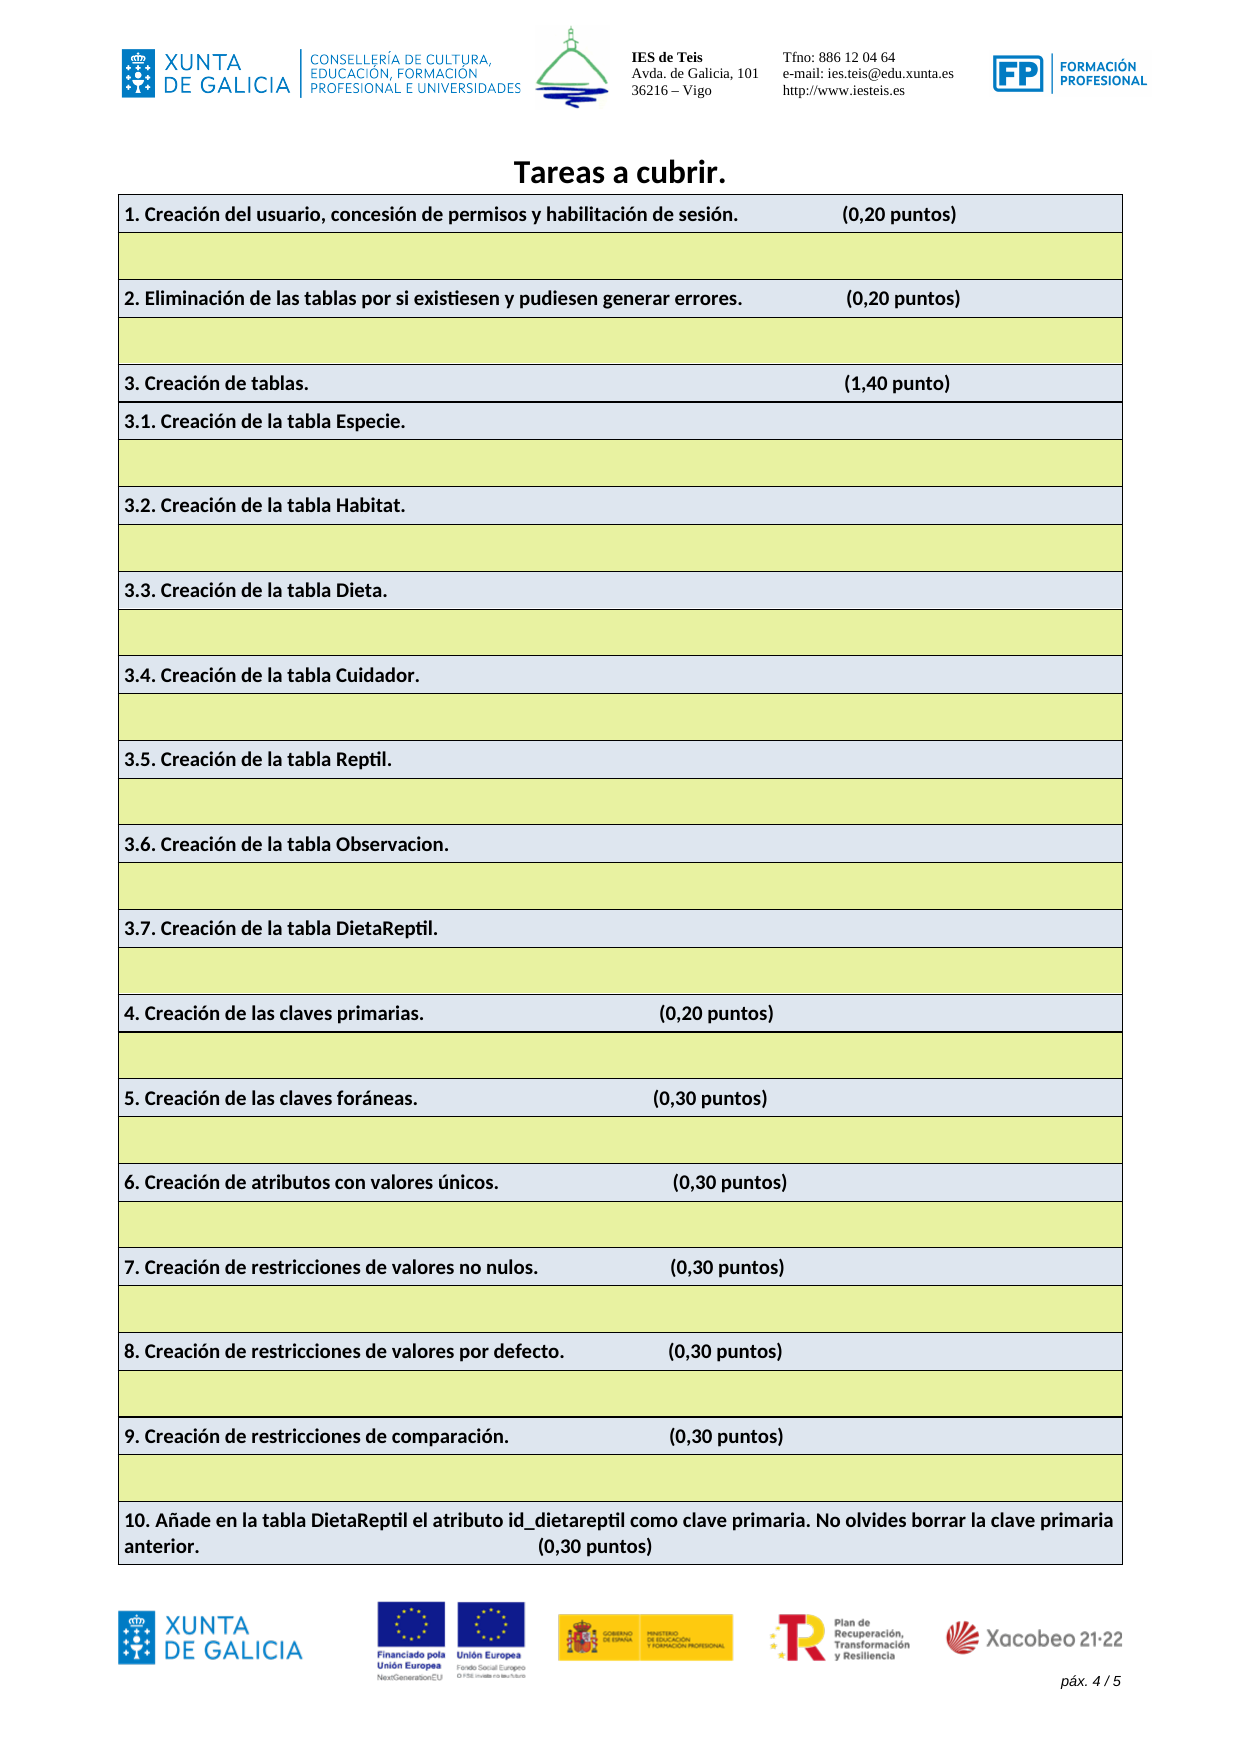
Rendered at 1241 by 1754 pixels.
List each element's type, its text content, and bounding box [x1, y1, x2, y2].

table_cell 3. Creación de tablas. (1,40 punto) [119, 365, 1122, 401]
table_cell 5. Creación de las claves foráneas. (0,30 puntos) [119, 1079, 1122, 1116]
table_cell [119, 610, 1122, 655]
table_cell [119, 948, 1122, 993]
table_cell [119, 525, 1122, 571]
table_cell 10. Añade en la tabla DietaReptil el atributo id_dietareptil como clave primaria. No olvides borrar la clave primaria anterior. (0,30 puntos) [119, 1502, 1122, 1564]
table_cell 8. Creación de restricciones de valores por defecto. (0,30 puntos) [119, 1333, 1122, 1370]
table_cell 7. Creación de restricciones de valores no nulos. (0,30 puntos) [119, 1248, 1122, 1285]
table_cell 6. Creación de atributos con valores únicos. (0,30 puntos) [119, 1164, 1122, 1201]
table_cell [119, 233, 1122, 279]
table_cell [119, 1371, 1122, 1416]
table_cell 3.2. Creación de la tabla Habitat. [119, 487, 1122, 524]
table_cell [119, 1286, 1122, 1332]
picture [989, 50, 1153, 97]
picture [121, 49, 521, 98]
table_cell 9. Creación de restricciones de comparación. (0,30 puntos) [119, 1418, 1122, 1454]
table_cell [119, 863, 1122, 909]
picture [534, 25, 611, 110]
table_cell [119, 694, 1122, 740]
table_cell 3.4. Creación de la tabla Cuidador. [119, 656, 1122, 693]
table_cell 3.5. Creación de la tabla Reptil. [119, 741, 1122, 778]
table_cell 3.6. Creación de la tabla Observacion. [119, 825, 1122, 862]
table_cell [119, 779, 1122, 824]
table_cell [119, 1455, 1122, 1501]
table_cell [119, 1033, 1122, 1078]
table_cell 2. Eliminación de las tablas por si existiesen y pudiesen generar errores. (0,20 puntos) [119, 280, 1122, 317]
table_cell 4. Creación de las claves primarias. (0,20 puntos) [119, 995, 1122, 1031]
text Tareas a cubrir. [118, 148, 1122, 194]
table_cell [119, 1202, 1122, 1247]
table_header 1. Creación del usuario, concesión de permisos y habilitación de sesión. (0,20 puntos) [119, 195, 1122, 232]
table_cell [119, 318, 1122, 363]
picture [118, 1591, 1123, 1687]
table_cell 3.7. Creación de la tabla DietaReptil. [119, 910, 1122, 947]
table_cell 3.3. Creación de la tabla Dieta. [119, 572, 1122, 608]
table_cell [119, 440, 1122, 486]
table_cell 3.1. Creación de la tabla Especie. [119, 403, 1122, 439]
table_cell [119, 1117, 1122, 1163]
